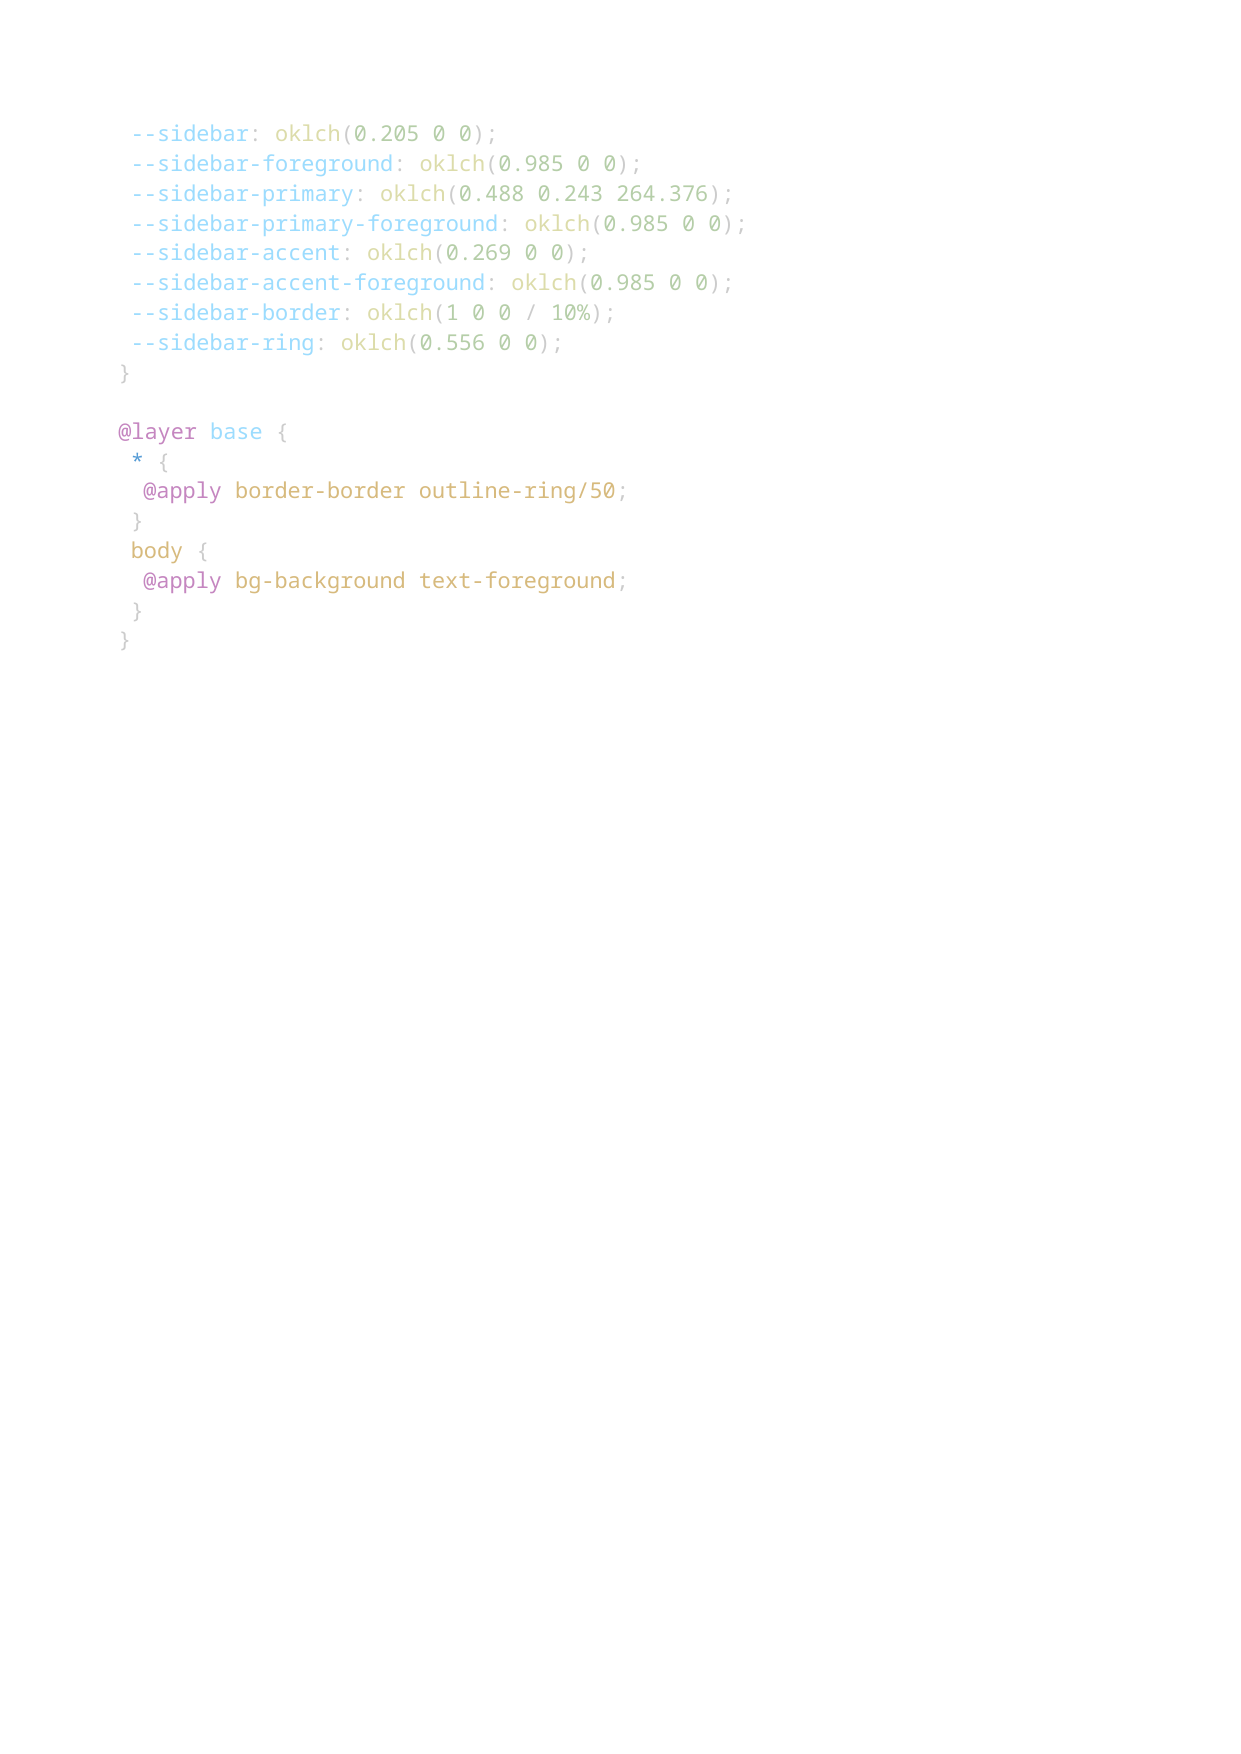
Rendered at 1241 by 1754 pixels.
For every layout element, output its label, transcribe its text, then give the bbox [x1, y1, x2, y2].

text --sidebar-accent-foreground: oklch(0.985 0 0); [118, 267, 1122, 297]
text --sidebar: oklch(0.205 0 0); [118, 118, 1122, 148]
text } [118, 505, 1122, 535]
text --sidebar-primary: oklch(0.488 0.243 264.376); [118, 178, 1122, 207]
text @apply border-border outline-ring/50; [118, 476, 1122, 505]
text * { [118, 446, 1122, 476]
text --sidebar-primary-foreground: oklch(0.985 0 0); [118, 207, 1122, 237]
text --sidebar-border: oklch(1 0 0 / 10%); [118, 297, 1122, 327]
text --sidebar-accent: oklch(0.269 0 0); [118, 237, 1122, 267]
text body { [118, 535, 1122, 565]
text @layer base { [118, 416, 1122, 446]
text --sidebar-foreground: oklch(0.985 0 0); [118, 148, 1122, 178]
text } [118, 624, 1122, 654]
text --sidebar-ring: oklch(0.556 0 0); [118, 327, 1122, 356]
text } [118, 595, 1122, 624]
text @apply bg-background text-foreground; [118, 565, 1122, 595]
text } [118, 356, 1122, 386]
